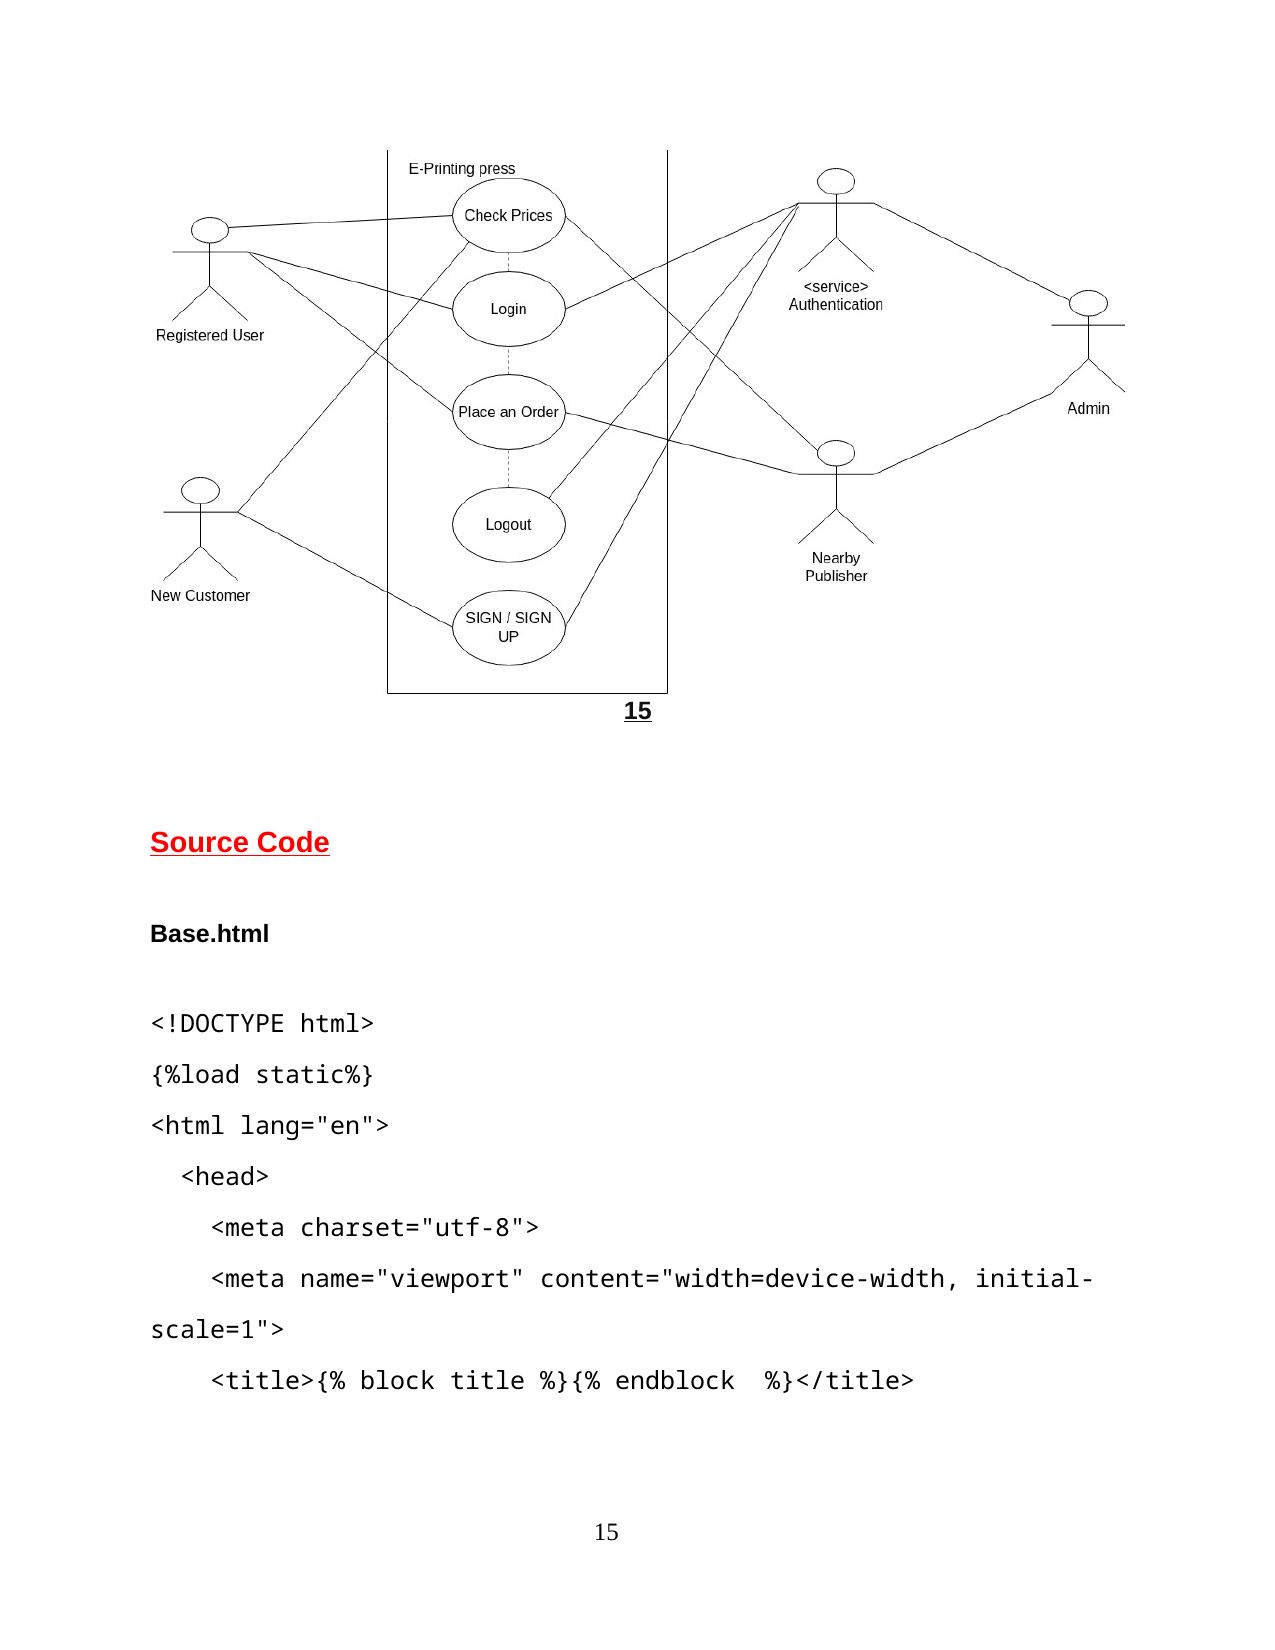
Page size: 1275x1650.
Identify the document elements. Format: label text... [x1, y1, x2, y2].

text {%load static%} [150, 1056, 1125, 1090]
text 17 [150, 695, 1125, 725]
text <meta charset="utf-8"> [150, 1209, 1125, 1243]
text <!DOCTYPE html> [150, 1005, 1125, 1039]
text Base.html [150, 919, 1125, 948]
text <head> [150, 1158, 1125, 1192]
text <title>{% block title %}{% endblock %}</title> [150, 1362, 1125, 1397]
text <html lang="en"> [150, 1107, 1125, 1141]
text Source Code [150, 826, 1125, 859]
text <meta name="viewport" content="width=device-width, initial-scale=1"> [150, 1260, 1125, 1346]
